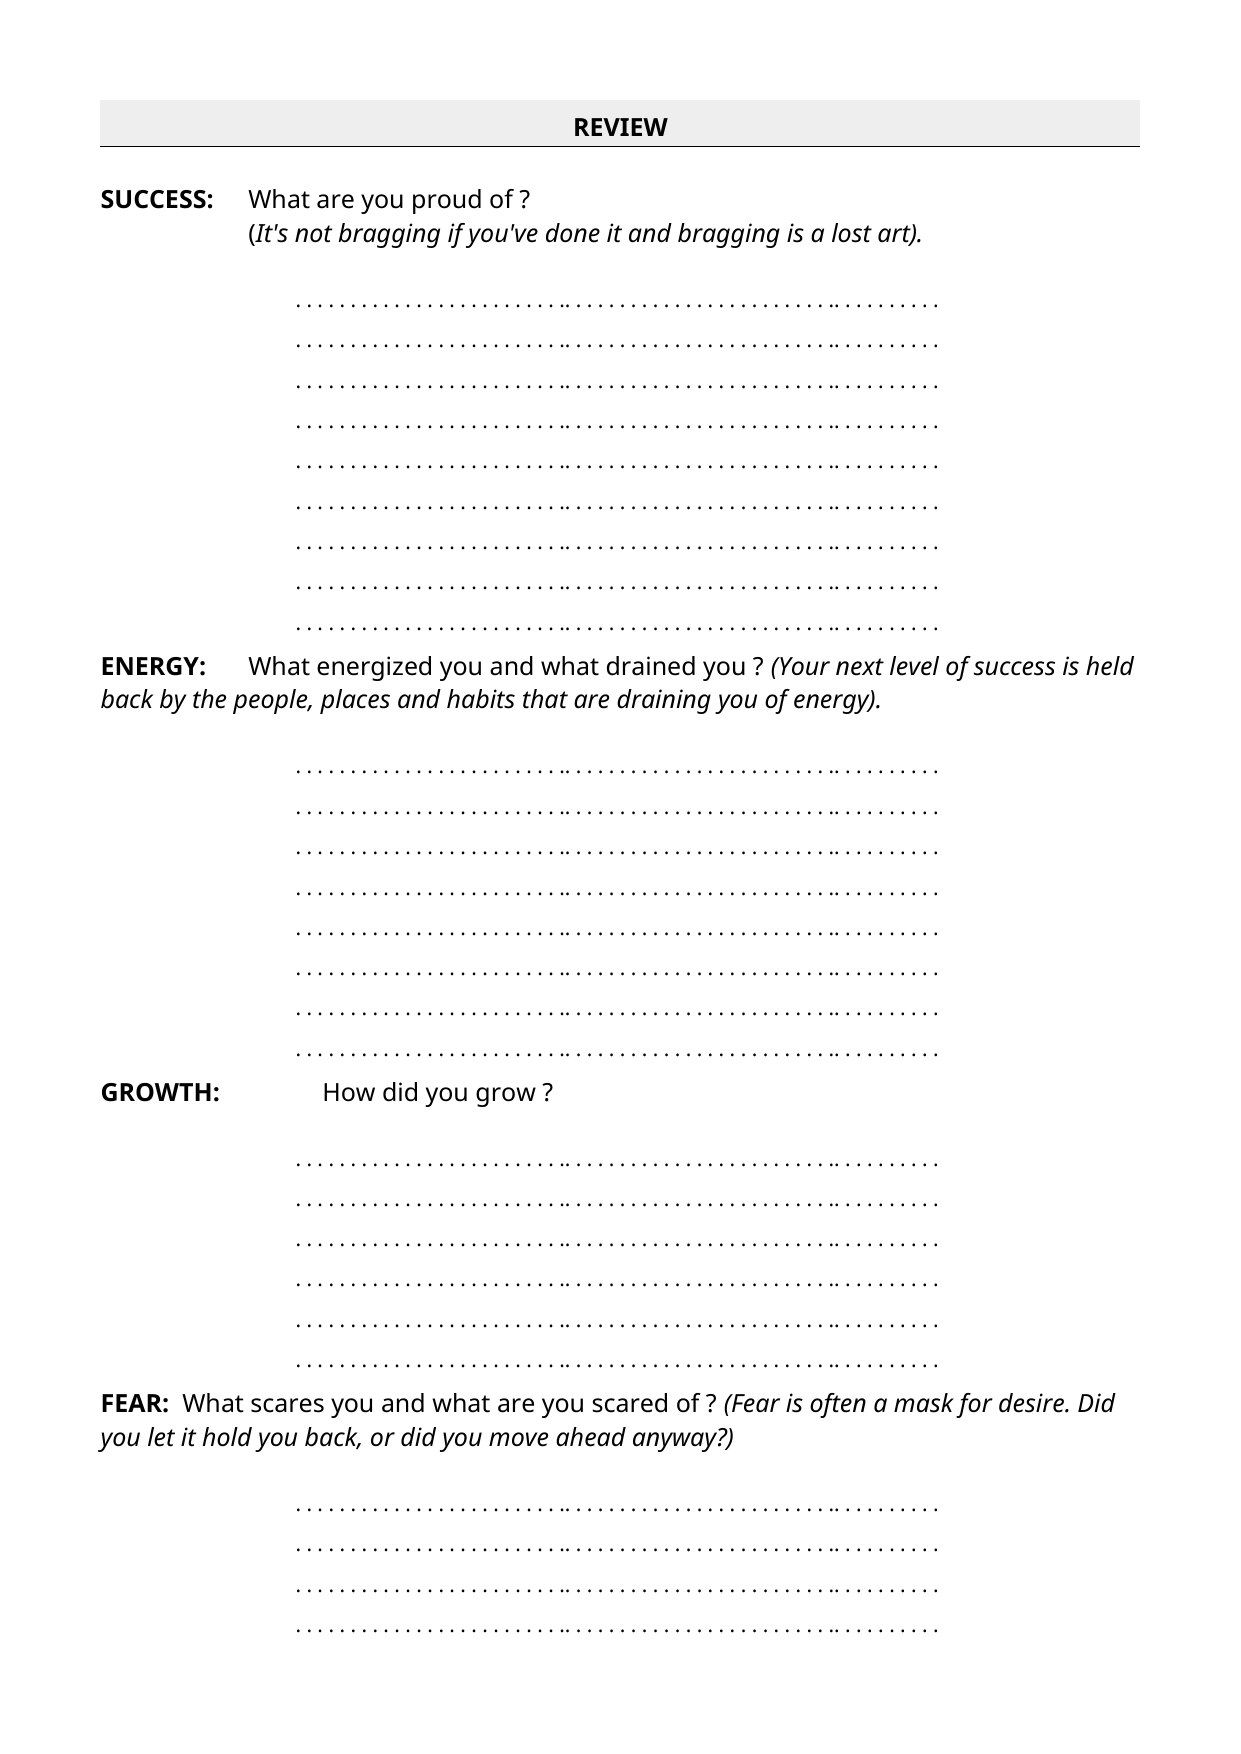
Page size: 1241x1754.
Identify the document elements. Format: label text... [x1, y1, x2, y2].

subtitle ENERGY: What energized you and what drained you ? (Your next level of success is held back by the people, places and habits that are draining you of energy). [100, 648, 1140, 716]
text . . . . . . . . . . . . . . . . . . . . . . . . .. . . . . . . . . . . . . . . . . . . . . . . . .. . . . . . . . . . [100, 913, 1140, 941]
text . . . . . . . . . . . . . . . . . . . . . . . . .. . . . . . . . . . . . . . . . . . . . . . . . .. . . . . . . . . . [100, 1184, 1140, 1212]
text . . . . . . . . . . . . . . . . . . . . . . . . .. . . . . . . . . . . . . . . . . . . . . . . . .. . . . . . . . . . [100, 285, 1140, 314]
text . . . . . . . . . . . . . . . . . . . . . . . . .. . . . . . . . . . . . . . . . . . . . . . . . .. . . . . . . . . . [100, 792, 1140, 820]
text . . . . . . . . . . . . . . . . . . . . . . . . .. . . . . . . . . . . . . . . . . . . . . . . . .. . . . . . . . . . [100, 487, 1140, 515]
text . . . . . . . . . . . . . . . . . . . . . . . . .. . . . . . . . . . . . . . . . . . . . . . . . .. . . . . . . . . . [100, 1144, 1140, 1172]
text . . . . . . . . . . . . . . . . . . . . . . . . .. . . . . . . . . . . . . . . . . . . . . . . . .. . . . . . . . . . [100, 832, 1140, 861]
text . . . . . . . . . . . . . . . . . . . . . . . . .. . . . . . . . . . . . . . . . . . . . . . . . .. . . . . . . . . . [100, 366, 1140, 394]
text . . . . . . . . . . . . . . . . . . . . . . . . .. . . . . . . . . . . . . . . . . . . . . . . . .. . . . . . . . . . [100, 1034, 1140, 1062]
text . . . . . . . . . . . . . . . . . . . . . . . . .. . . . . . . . . . . . . . . . . . . . . . . . .. . . . . . . . . . [100, 873, 1140, 901]
text . . . . . . . . . . . . . . . . . . . . . . . . .. . . . . . . . . . . . . . . . . . . . . . . . .. . . . . . . . . . [100, 326, 1140, 354]
text . . . . . . . . . . . . . . . . . . . . . . . . .. . . . . . . . . . . . . . . . . . . . . . . . .. . . . . . . . . . [100, 527, 1140, 556]
text . . . . . . . . . . . . . . . . . . . . . . . . .. . . . . . . . . . . . . . . . . . . . . . . . .. . . . . . . . . . [100, 953, 1140, 982]
subtitle FEAR: What scares you and what are you scared of ? (Fear is often a mask for desire. Did you let it hold you back, or did you move ahead anyway?) [100, 1386, 1140, 1454]
text . . . . . . . . . . . . . . . . . . . . . . . . .. . . . . . . . . . . . . . . . . . . . . . . . .. . . . . . . . . . [100, 447, 1140, 475]
text . . . . . . . . . . . . . . . . . . . . . . . . .. . . . . . . . . . . . . . . . . . . . . . . . .. . . . . . . . . . [100, 1224, 1140, 1253]
subtitle GROWTH: How did you grow ? [100, 1074, 1140, 1108]
text . . . . . . . . . . . . . . . . . . . . . . . . .. . . . . . . . . . . . . . . . . . . . . . . . .. . . . . . . . . . [100, 1610, 1140, 1638]
text . . . . . . . . . . . . . . . . . . . . . . . . .. . . . . . . . . . . . . . . . . . . . . . . . .. . . . . . . . . . [100, 608, 1140, 636]
text . . . . . . . . . . . . . . . . . . . . . . . . .. . . . . . . . . . . . . . . . . . . . . . . . .. . . . . . . . . . [100, 567, 1140, 596]
text . . . . . . . . . . . . . . . . . . . . . . . . .. . . . . . . . . . . . . . . . . . . . . . . . .. . . . . . . . . . [100, 1570, 1140, 1598]
text . . . . . . . . . . . . . . . . . . . . . . . . .. . . . . . . . . . . . . . . . . . . . . . . . .. . . . . . . . . . [100, 1529, 1140, 1558]
subtitle SUCCESS: What are you proud of ? (It's not bragging if you've done it and bragging is a lost art). [100, 182, 1140, 250]
text . . . . . . . . . . . . . . . . . . . . . . . . .. . . . . . . . . . . . . . . . . . . . . . . . .. . . . . . . . . . [100, 1489, 1140, 1517]
text . . . . . . . . . . . . . . . . . . . . . . . . .. . . . . . . . . . . . . . . . . . . . . . . . .. . . . . . . . . . [100, 1345, 1140, 1374]
text . . . . . . . . . . . . . . . . . . . . . . . . .. . . . . . . . . . . . . . . . . . . . . . . . .. . . . . . . . . . [100, 1305, 1140, 1333]
text . . . . . . . . . . . . . . . . . . . . . . . . .. . . . . . . . . . . . . . . . . . . . . . . . .. . . . . . . . . . [100, 406, 1140, 435]
text . . . . . . . . . . . . . . . . . . . . . . . . .. . . . . . . . . . . . . . . . . . . . . . . . .. . . . . . . . . . [100, 752, 1140, 780]
text . . . . . . . . . . . . . . . . . . . . . . . . .. . . . . . . . . . . . . . . . . . . . . . . . .. . . . . . . . . . [100, 1264, 1140, 1293]
text . . . . . . . . . . . . . . . . . . . . . . . . .. . . . . . . . . . . . . . . . . . . . . . . . .. . . . . . . . . . [100, 993, 1140, 1022]
